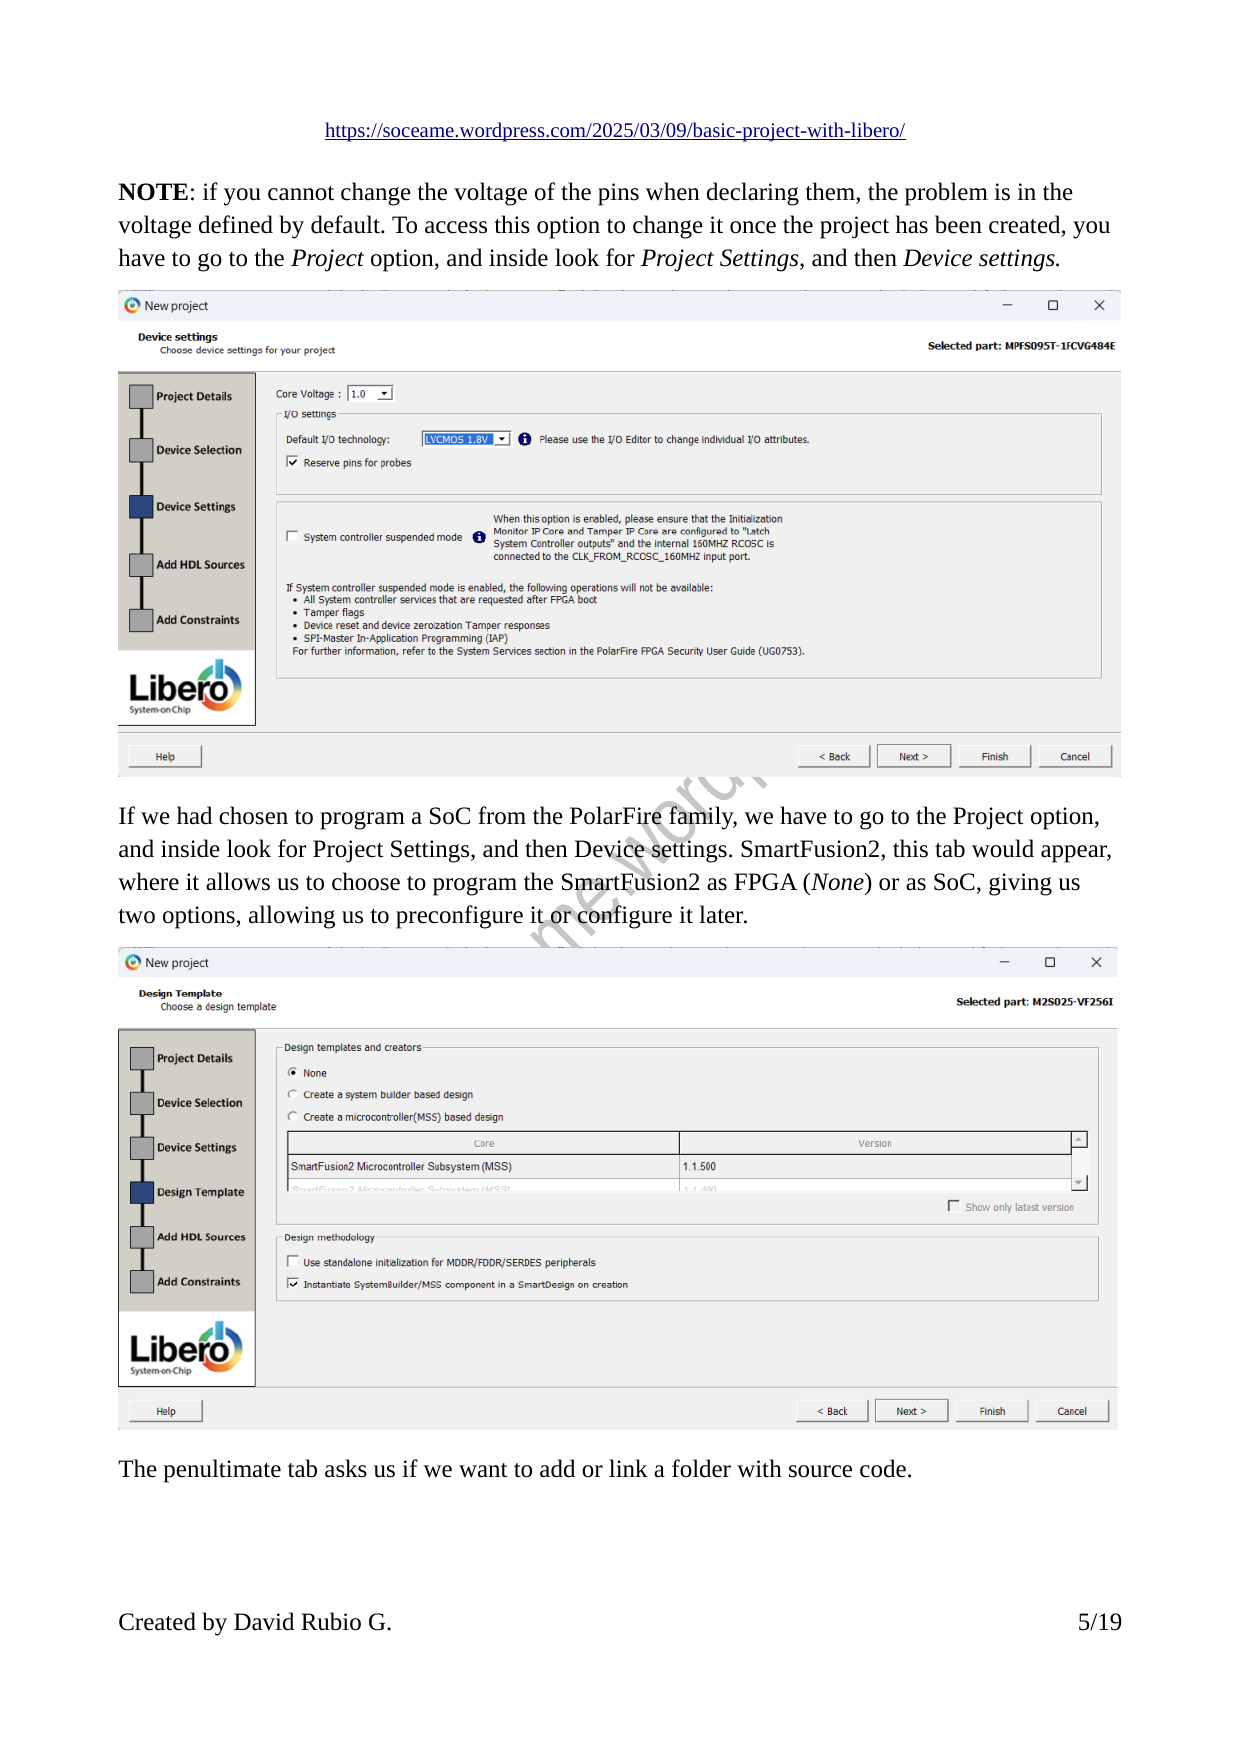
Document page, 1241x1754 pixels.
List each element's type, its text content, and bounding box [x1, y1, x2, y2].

picture [118, 290, 1121, 777]
picture [118, 947, 1118, 1430]
text The penultimate tab asks us if we want to add or link a folder with source code. [118, 1454, 1122, 1483]
text If we had chosen to program a SoC from the PolarFire family, we have to go to the Project option, and inside look for Project Settings, and then Device settings. SmartFusion2, this tab would appear, where it allows us to choose to program the SmartFusion2 as FPGA (None) or as SoC, giving us two options, allowing us to preconfigure it or configure it later. [118, 801, 1122, 928]
text NOTE: if you cannot change the voltage of the pins when declaring them, the problem is in the voltage defined by default. To access this option to change it once the project has been created, you have to go to the Project option, and inside look for Project Settings, and then Device settings. [118, 177, 1122, 272]
